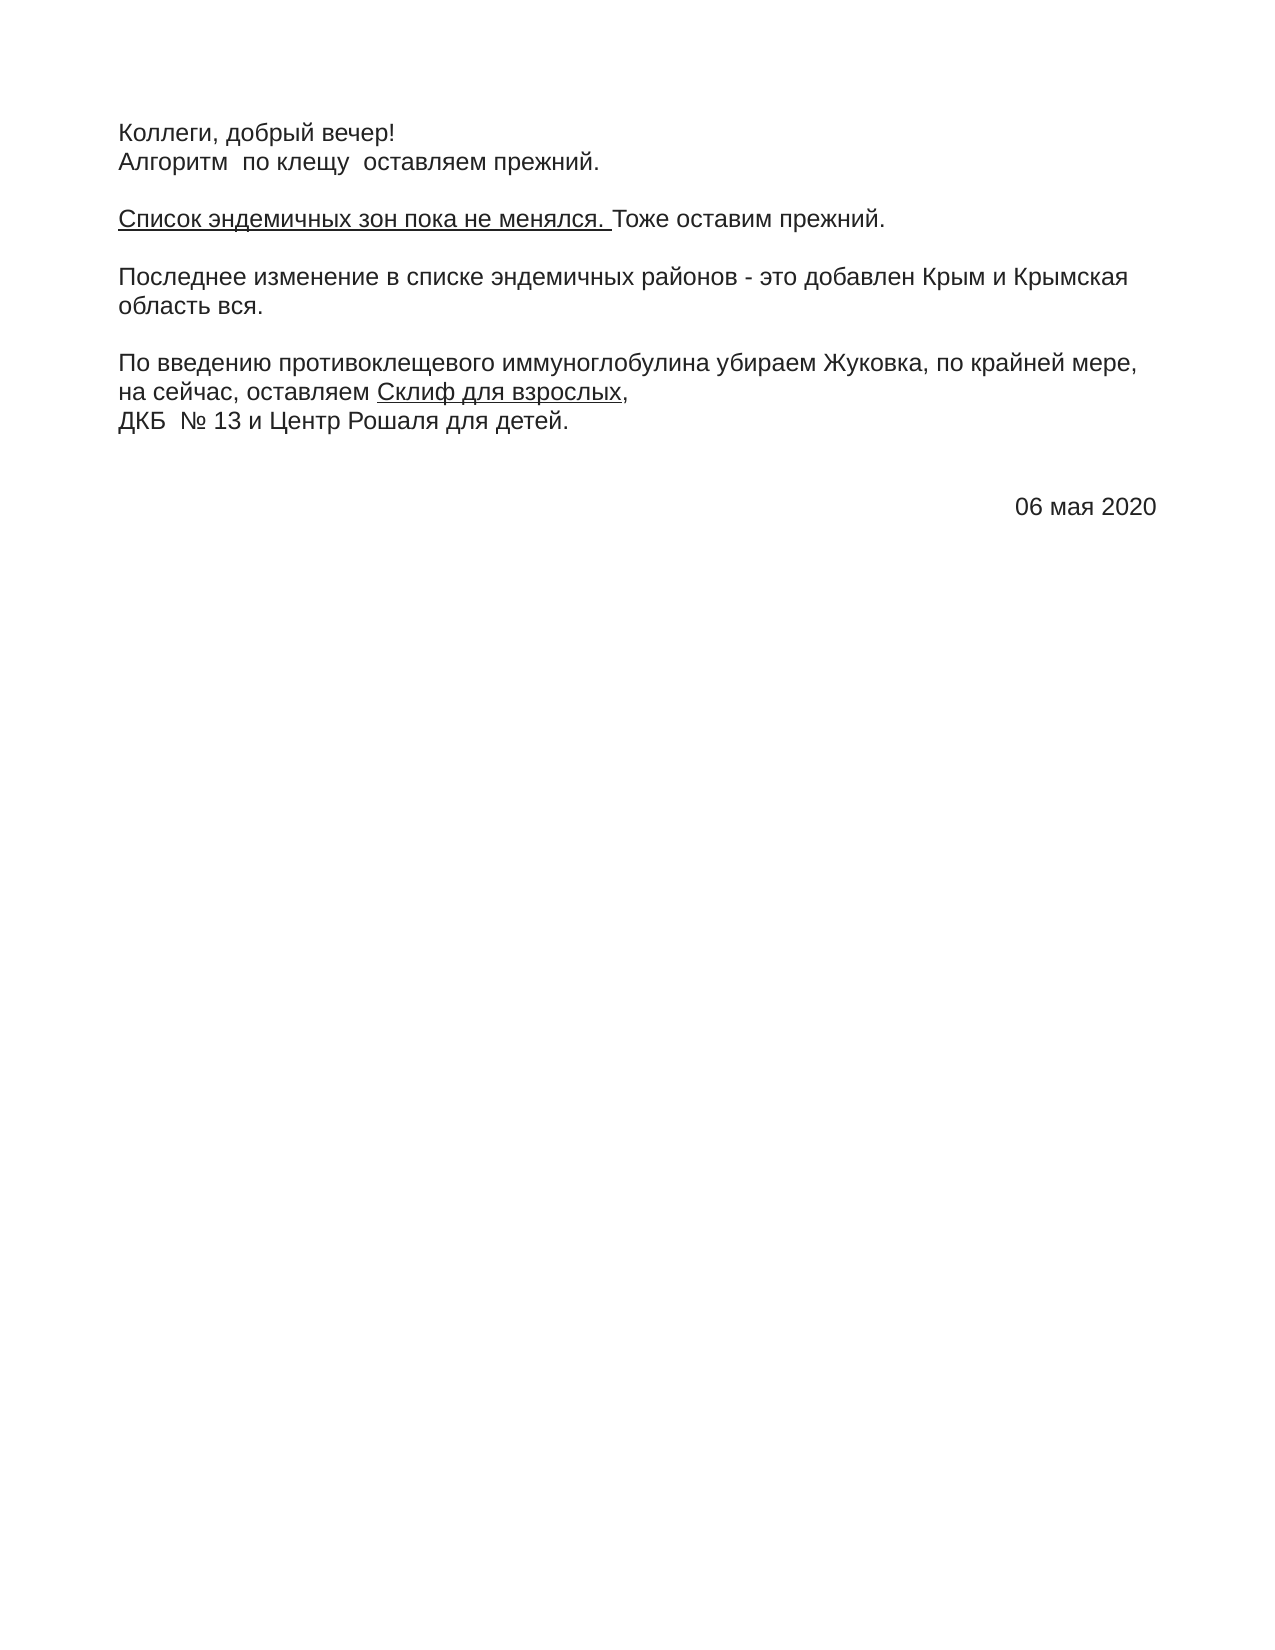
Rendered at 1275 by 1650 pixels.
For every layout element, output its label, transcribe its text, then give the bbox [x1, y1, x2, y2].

text Алгоритм по клещу оставляем прежний. [118, 147, 1157, 176]
text По введению противоклещевого иммуноглобулина убираем Жуковка, по крайней мере, на сейчас, оставляем Склиф для взрослых, [118, 348, 1157, 406]
text 06 мая 2020 [118, 492, 1157, 549]
text Последнее изменение в списке эндемичных районов - это добавлен Крым и Крымская область вся. [118, 262, 1157, 319]
text ДКБ № 13 и Центр Рошаля для детей. [118, 406, 1157, 434]
text Коллеги, добрый вечер! [118, 118, 1157, 147]
text Список эндемичных зон пока не менялся. Тоже оставим прежний. [118, 204, 1157, 233]
